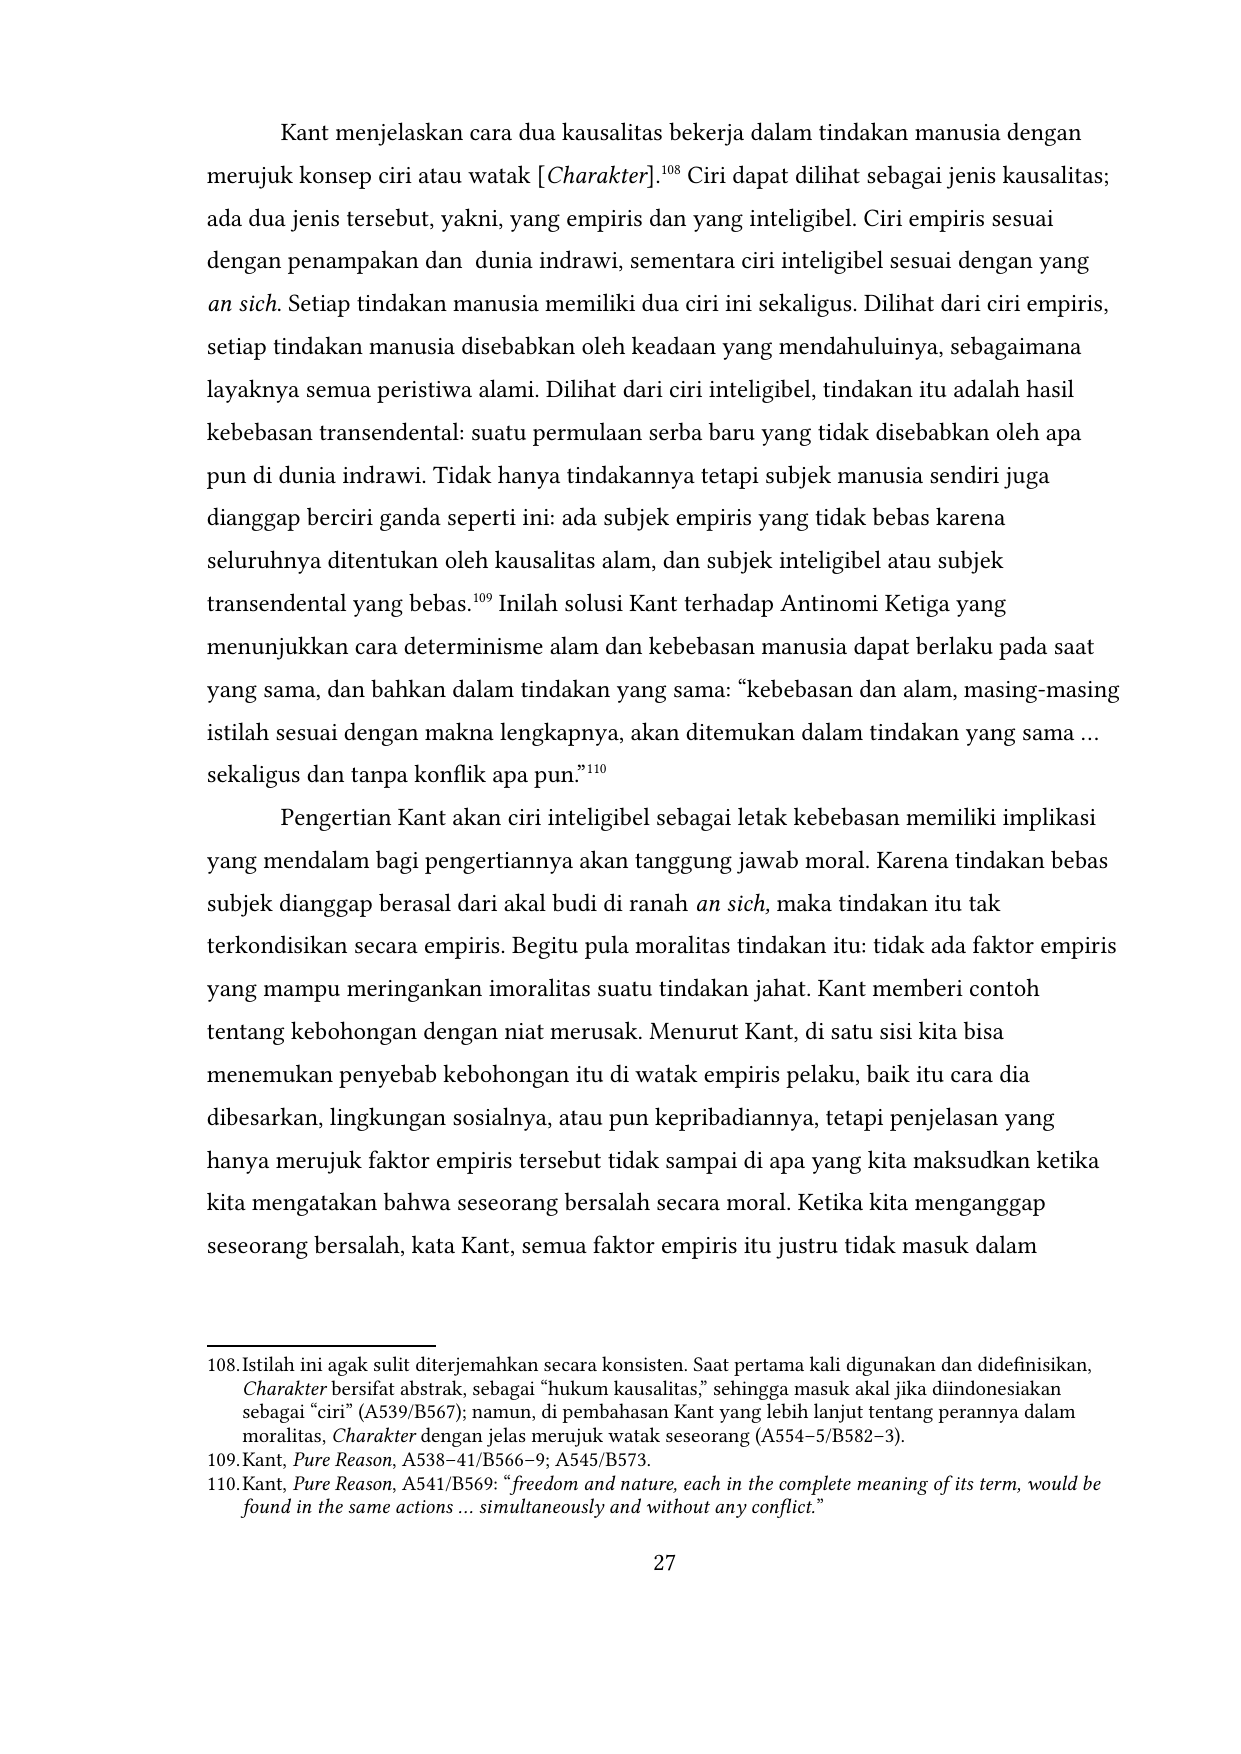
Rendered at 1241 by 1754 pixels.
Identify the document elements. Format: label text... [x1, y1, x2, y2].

text Kant menjelaskan cara dua kausalitas bekerja dalam tindakan manusia dengan merujuk konsep ciri atau watak [Charakter]. Ciri dapat dilihat sebagai jenis kausalitas; ada dua jenis tersebut, yakni, yang empiris dan yang inteligibel. Ciri empiris sesuai dengan penampakan dan dunia indrawi, sementara ciri inteligibel sesuai dengan yang an sich. Setiap tindakan manusia memiliki dua ciri ini sekaligus. Dilihat dari ciri empiris, setiap tindakan manusia disebabkan oleh keadaan yang mendahuluinya, sebagaimana layaknya semua peristiwa alami. Dilihat dari ciri inteligibel, tindakan itu adalah hasil kebebasan transendental: suatu permulaan serba baru yang tidak disebabkan oleh apa pun di dunia indrawi. Tidak hanya tindakannya tetapi subjek manusia sendiri juga dianggap berciri ganda seperti ini: ada subjek empiris yang tidak bebas karena seluruhnya ditentukan oleh kausalitas alam, dan subjek inteligibel atau subjek transendental yang bebas. Inilah solusi Kant terhadap Antinomi Ketiga yang menunjukkan cara determinisme alam dan kebebasan manusia dapat berlaku pada saat yang sama, dan bahkan dalam tindakan yang sama: “kebebasan dan alam, masing-masing istilah sesuai dengan makna lengkapnya, akan ditemukan dalam tindakan yang sama ... sekaligus dan tanpa konflik apa pun.” [207, 118, 1122, 789]
text Istilah ini agak sulit diterjemahkan secara konsisten. Saat pertama kali digunakan dan didefinisikan, Charakter bersifat abstrak, sebagai “hukum kausalitas,” sehingga masuk akal jika diindonesiakan sebagai “ciri” (A539/B567); namun, di pembahasan Kant yang lebih lanjut tentang perannya dalam moralitas, Charakter dengan jelas merujuk watak seseorang (A554–5/B582–3). [207, 1352, 1122, 1447]
text Kant, Pure Reason, A541/B569: “freedom and nature, each in the complete meaning of its term, would be found in the same actions ... simultaneously and without any conflict.” [207, 1471, 1122, 1519]
text Pengertian Kant akan ciri inteligibel sebagai letak kebebasan memiliki implikasi yang mendalam bagi pengertiannya akan tanggung jawab moral. Karena tindakan bebas subjek dianggap berasal dari akal budi di ranah an sich, maka tindakan itu tak terkondisikan secara empiris. Begitu pula moralitas tindakan itu: tidak ada faktor empiris yang mampu meringankan imoralitas suatu tindakan jahat. Kant memberi contoh tentang kebohongan dengan niat merusak. Menurut Kant, di satu sisi kita bisa menemukan penyebab kebohongan itu di watak empiris pelaku, baik itu cara dia dibesarkan, lingkungan sosialnya, atau pun kepribadiannya, tetapi penjelasan yang hanya merujuk faktor empiris tersebut tidak sampai di apa yang kita maksudkan ketika kita mengatakan bahwa seseorang bersalah secara moral. Ketika kita menganggap seseorang bersalah, kata Kant, semua faktor empiris itu justru tidak masuk dalam [207, 803, 1122, 1260]
text Kant, Pure Reason, A538–41/B566–9; A545/B573. [207, 1447, 1122, 1471]
